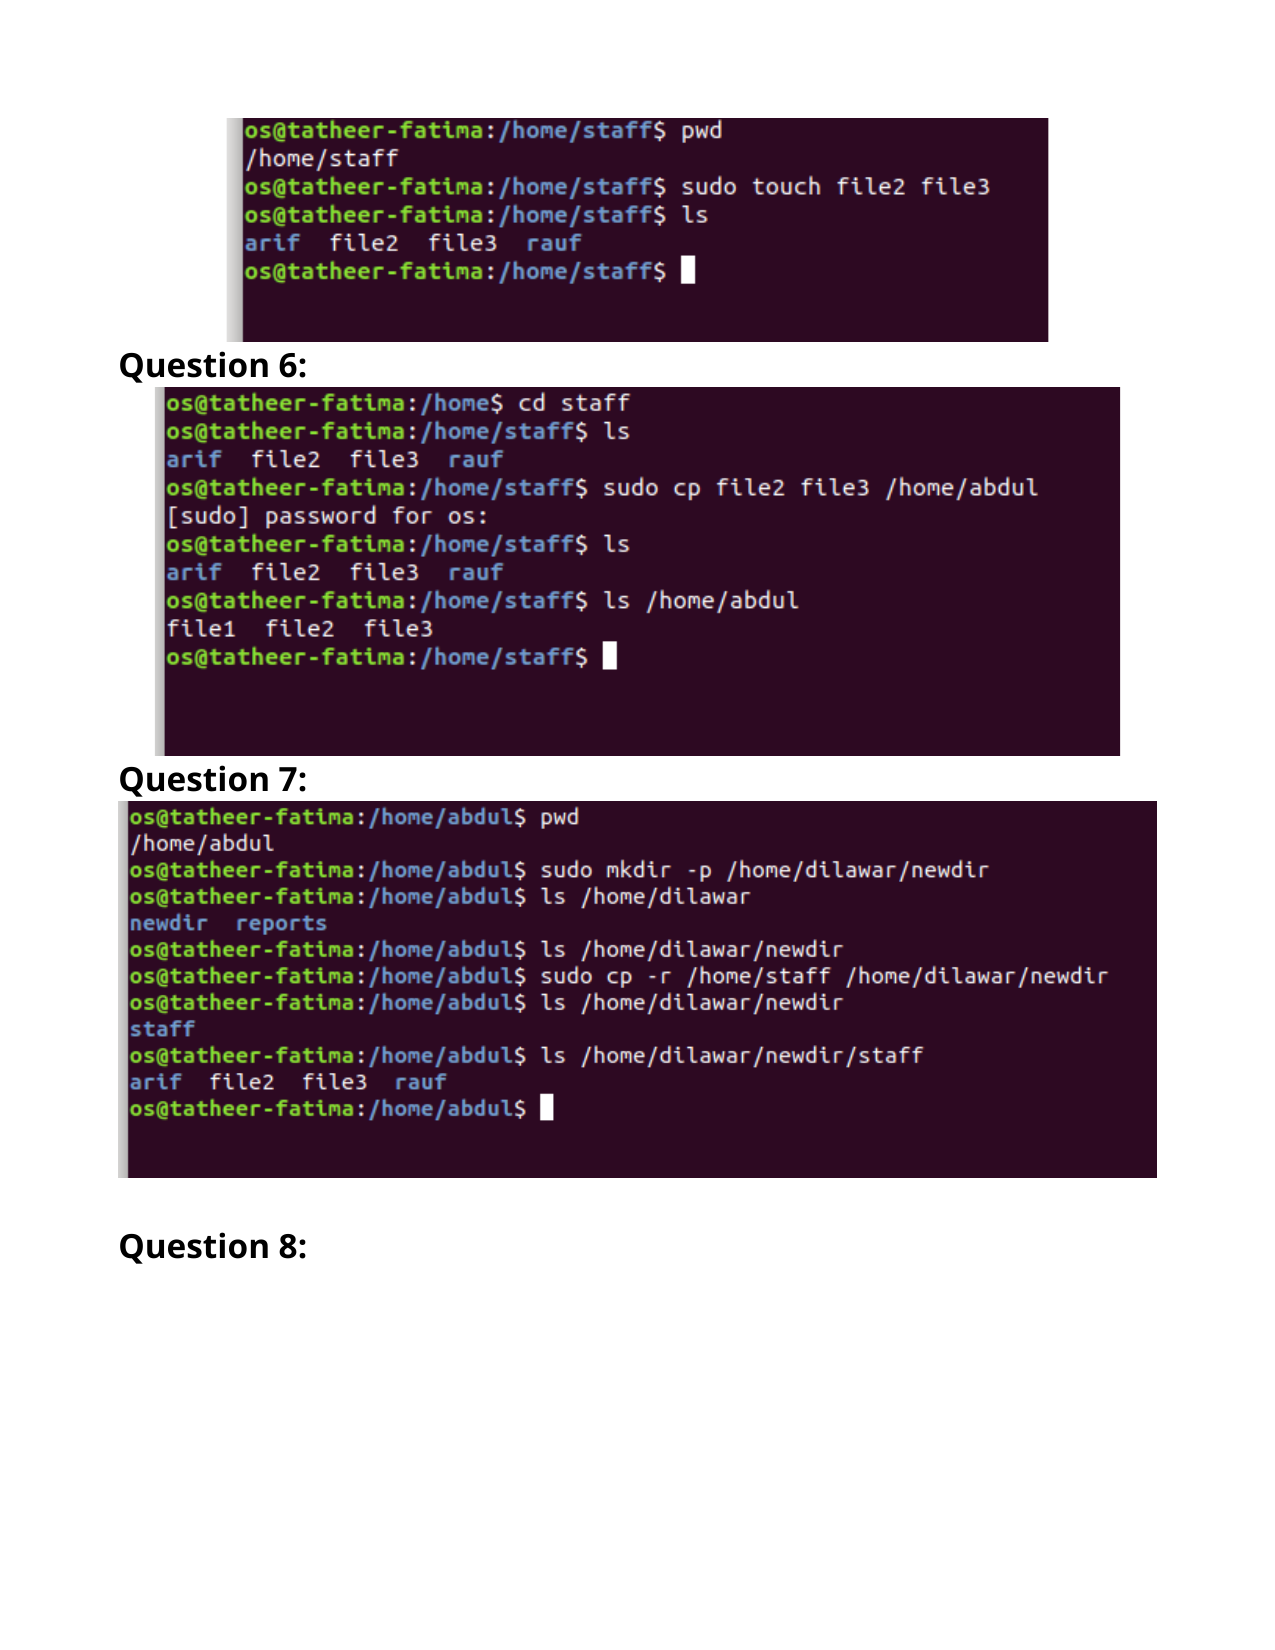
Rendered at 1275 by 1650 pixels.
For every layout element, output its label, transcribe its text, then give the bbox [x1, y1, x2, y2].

picture [118, 801, 1157, 1178]
picture [154, 387, 1121, 756]
list Question 7: [118, 387, 1157, 801]
picture [226, 118, 1049, 342]
list Question 8: [118, 1223, 1157, 1268]
list Question 6: [118, 118, 1157, 387]
